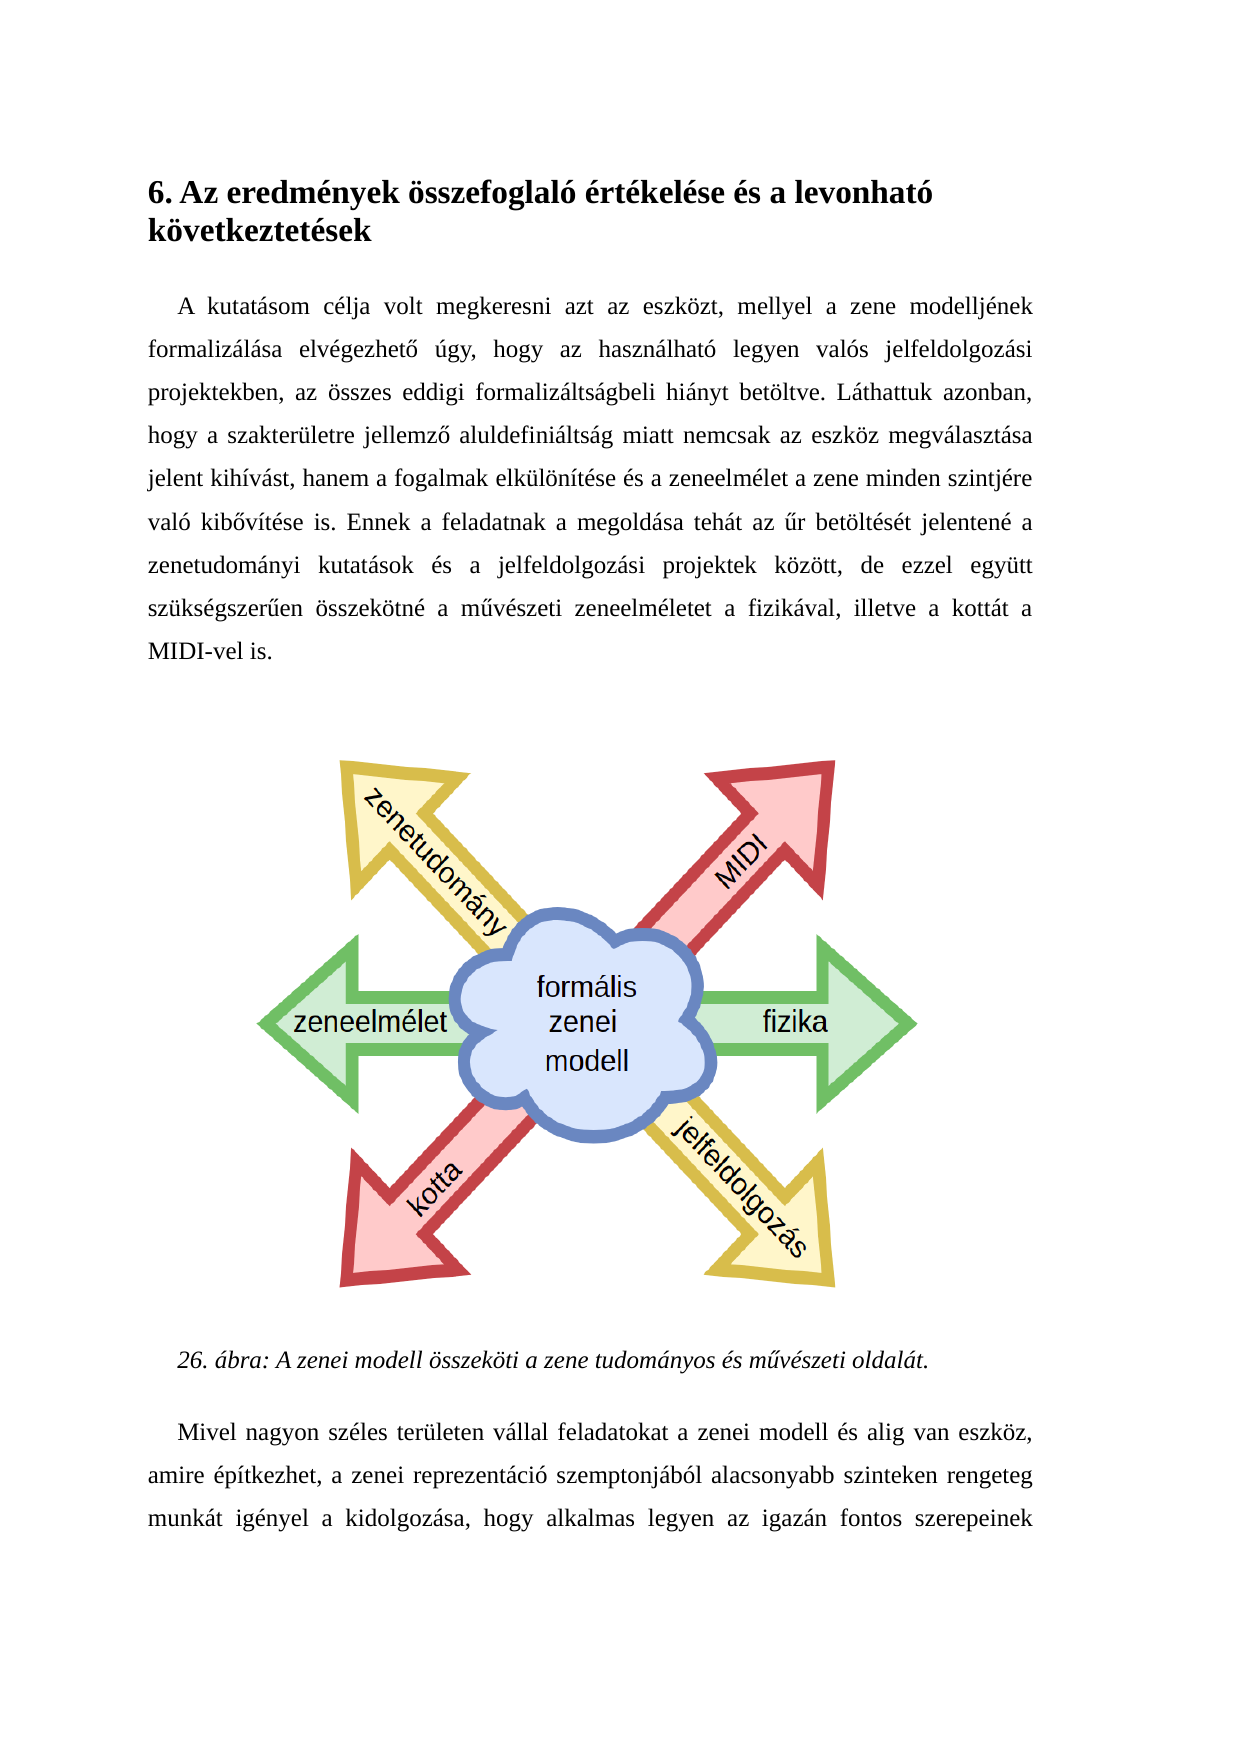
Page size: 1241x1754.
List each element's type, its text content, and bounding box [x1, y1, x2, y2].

text A kutatásom célja volt megkeresni azt az eszközt, mellyel a zene modelljének formalizálása elvégezhető úgy, hogy az használható legyen valós jelfeldolgozási projektekben, az összes eddigi formalizáltságbeli hiányt betöltve. Láthattuk azonban, hogy a szakterületre jellemző aluldefiniáltság miatt nemcsak az eszköz megválasztása jelent kihívást, hanem a fogalmak elkülönítése és a zeneelmélet a zene minden szintjére való kibővítése is. Ennek a feladatnak a megoldása tehát az űr betöltését jelentené a zenetudományi kutatások és a jelfeldolgozási projektek között, de ezzel együtt szükségszerűen összekötné a művészeti zeneelméletet a fizikával, illetve a kottát a MIDI-vel is. [148, 291, 1033, 665]
text 26. ábra: A zenei modell összeköti a zene tudományos és művészeti oldalát. [148, 1345, 1033, 1373]
subtitle 6. Az eredmények összefoglaló értékelése és a levonható következtetések [148, 172, 1033, 249]
picture [247, 728, 934, 1311]
text Mivel nagyon széles területen vállal feladatokat a zenei modell és alig van eszköz, amire építkezhet, a zenei reprezentáció szemptonjából alacsonyabb szinteken rengeteg munkát igényel a kidolgozása, hogy alkalmas legyen az igazán fontos szerepeinek [148, 1417, 1033, 1532]
table_header [148, 722, 1033, 1316]
